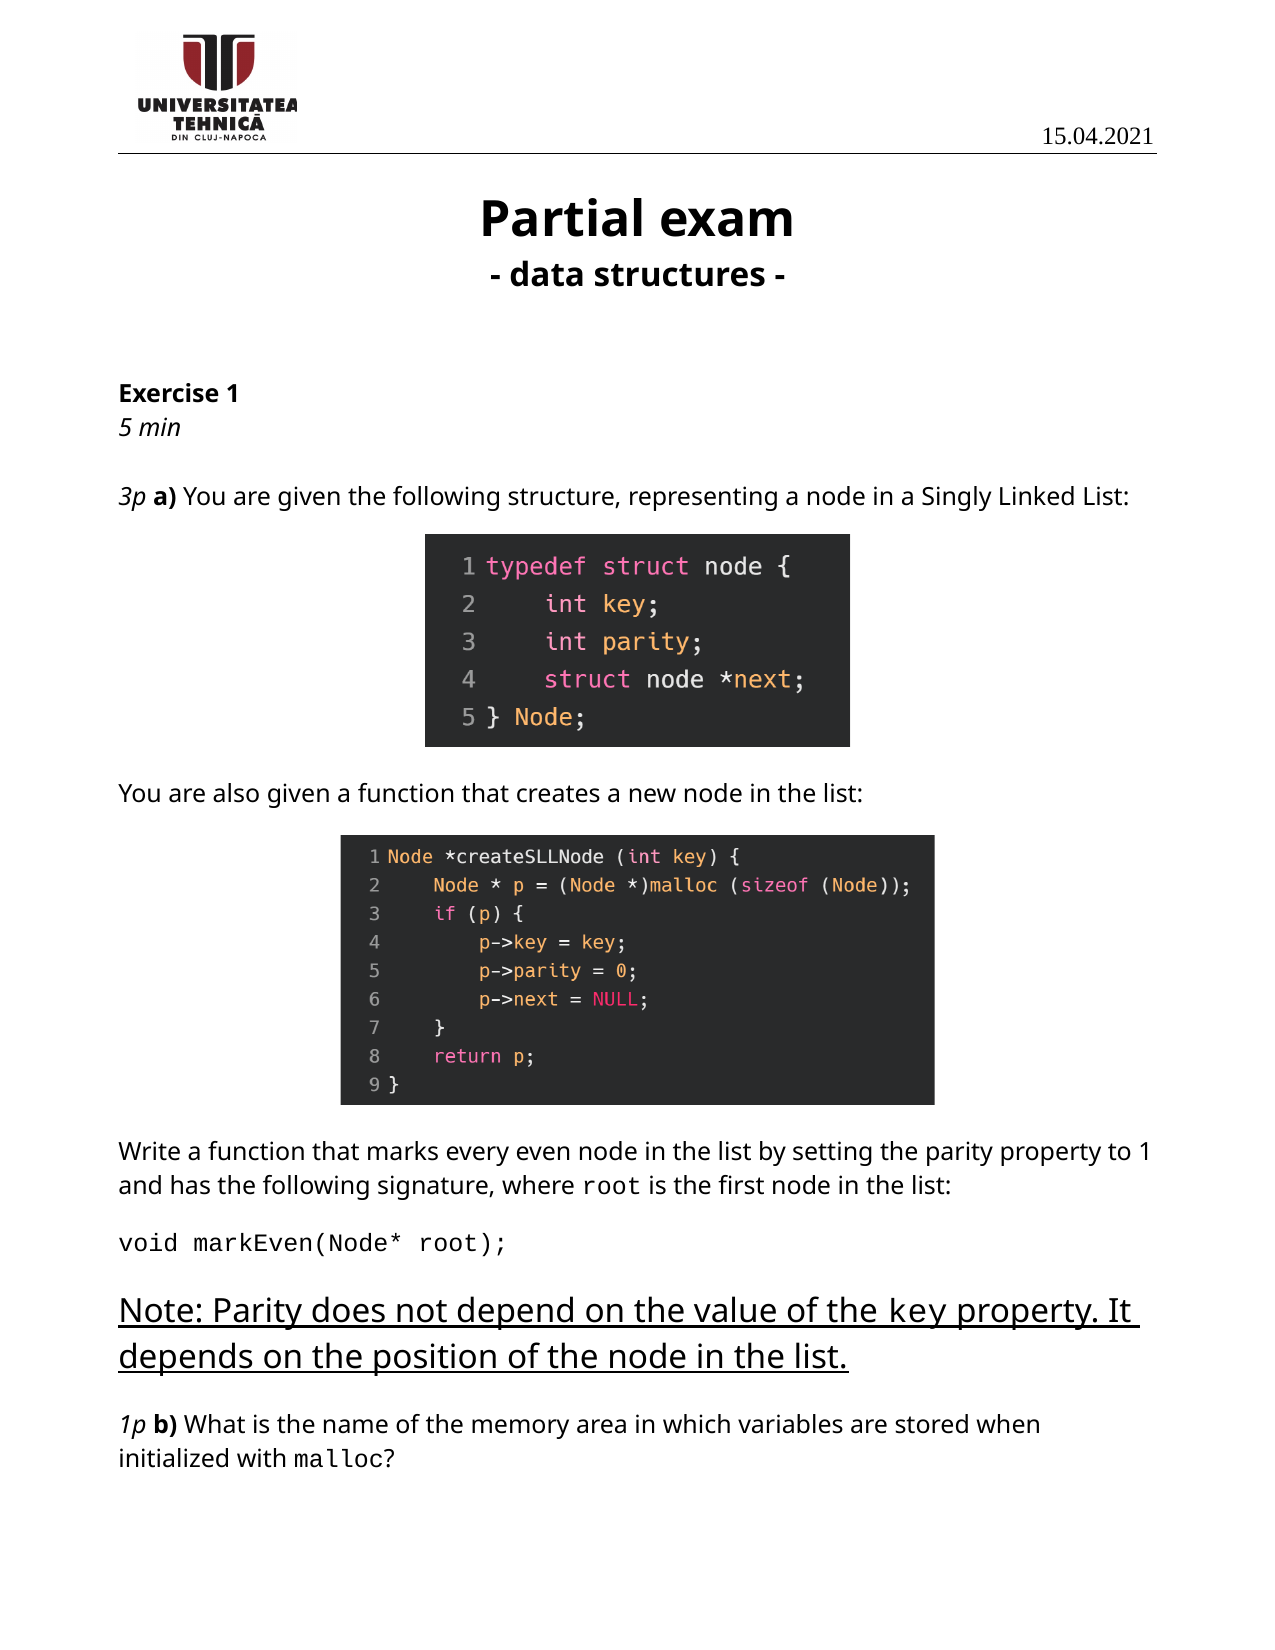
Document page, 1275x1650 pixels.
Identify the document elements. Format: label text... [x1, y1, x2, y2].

picture [425, 534, 851, 747]
text - data structures - [118, 251, 1157, 297]
text Exercise 1 [118, 376, 1157, 410]
text void markEven(Node* root); [118, 1230, 1157, 1258]
text Write a function that marks every even node in the list by setting the parity property to 1 and has the following signature, where root is the first node in the list: [118, 1133, 1157, 1202]
text 5 min [118, 410, 1157, 444]
picture [135, 31, 297, 143]
text 1p b) What is the name of the memory area in which variables are stored when initialized with malloc? [118, 1406, 1157, 1474]
picture [340, 835, 935, 1105]
text 3p a) You are given the following structure, representing a node in a Singly Linked List: [118, 478, 1157, 512]
text Partial exam [118, 183, 1157, 251]
text You are also given a function that creates a new node in the list: [118, 775, 1157, 809]
text Note: Parity does not depend on the value of the key property. It depends on the position of the node in the list. [118, 1287, 1157, 1378]
